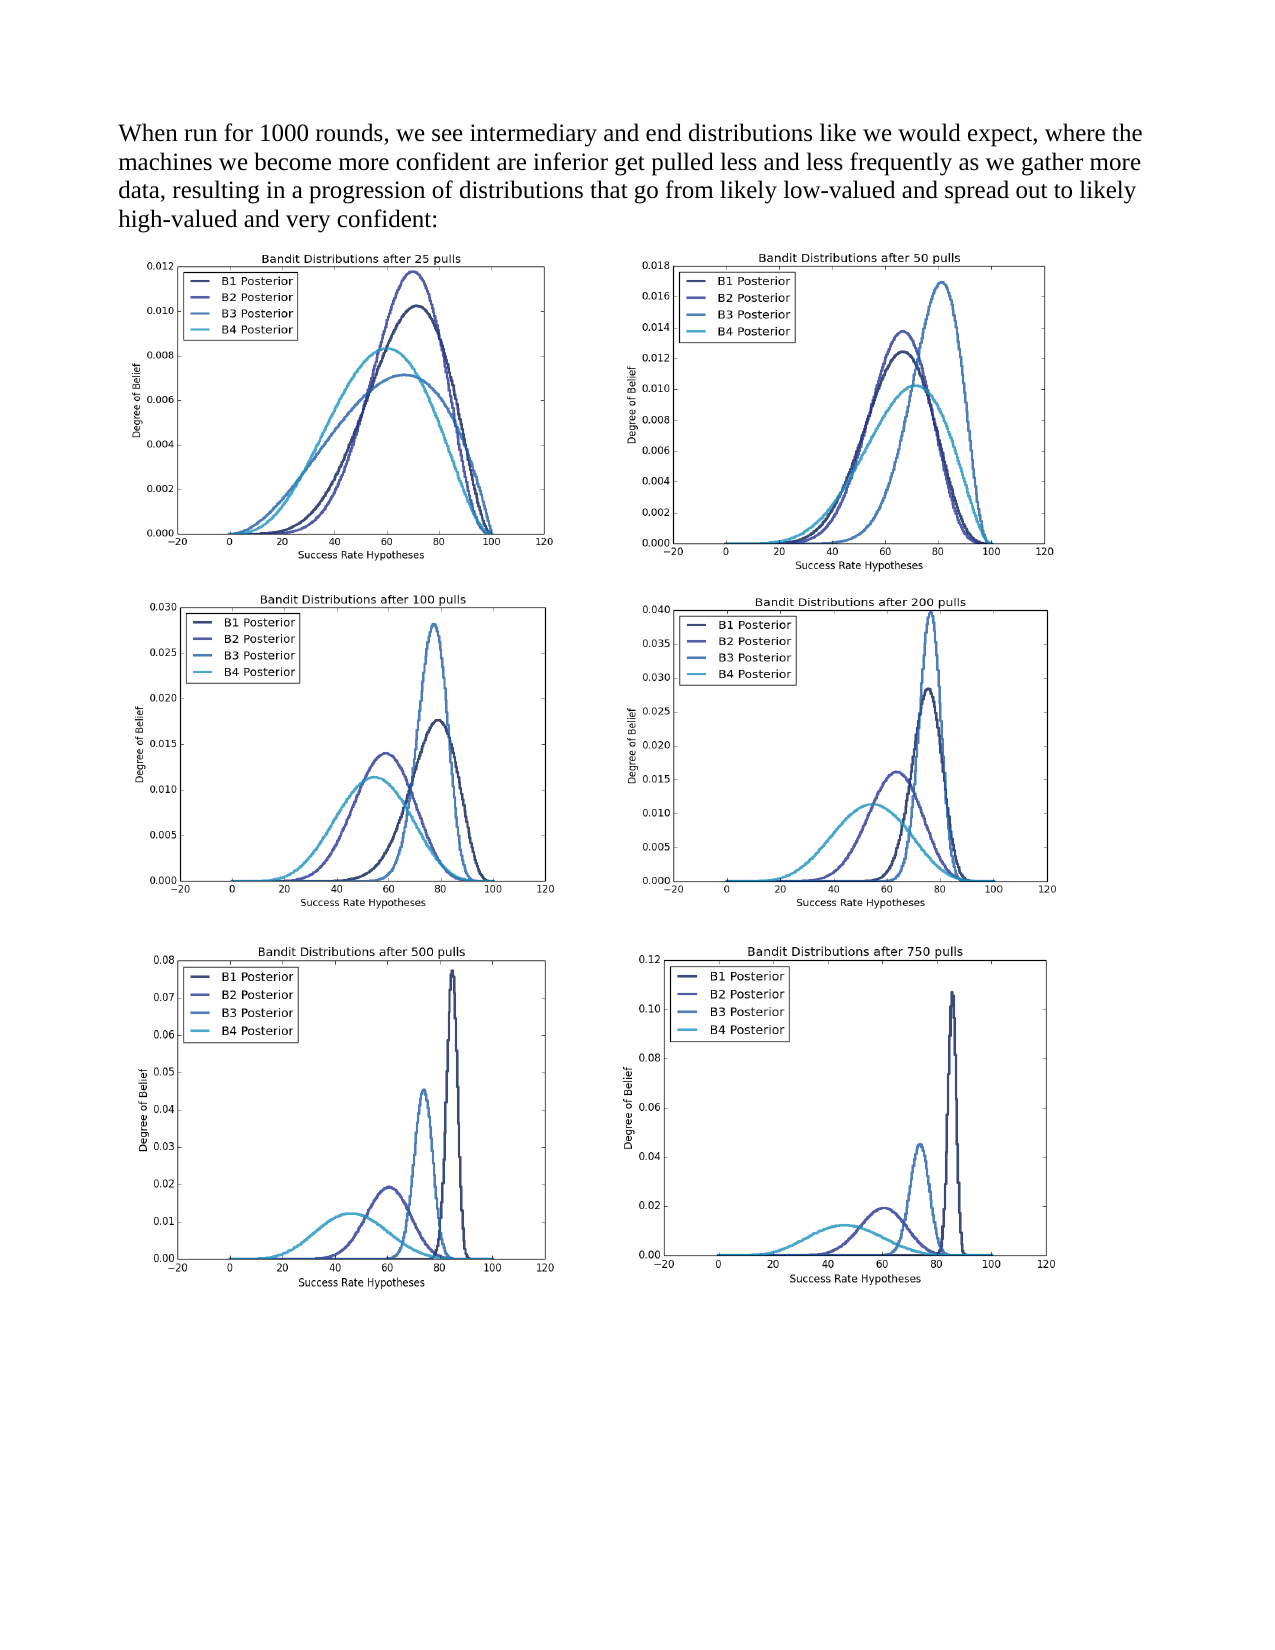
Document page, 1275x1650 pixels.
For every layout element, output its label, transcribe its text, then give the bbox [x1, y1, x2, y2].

picture [602, 923, 1095, 1292]
picture [118, 923, 592, 1296]
picture [118, 233, 591, 567]
text When run for 1000 rounds, we see intermediary and end distributions like we would expect, where the machines we become more confident are inferior get pulled less and less frequently as we gather more data, resulting in a progression of distributions that go from likely low-valued and spread out to likely high-valued and very confident: [118, 118, 1157, 233]
picture [121, 573, 592, 915]
picture [613, 231, 1095, 915]
